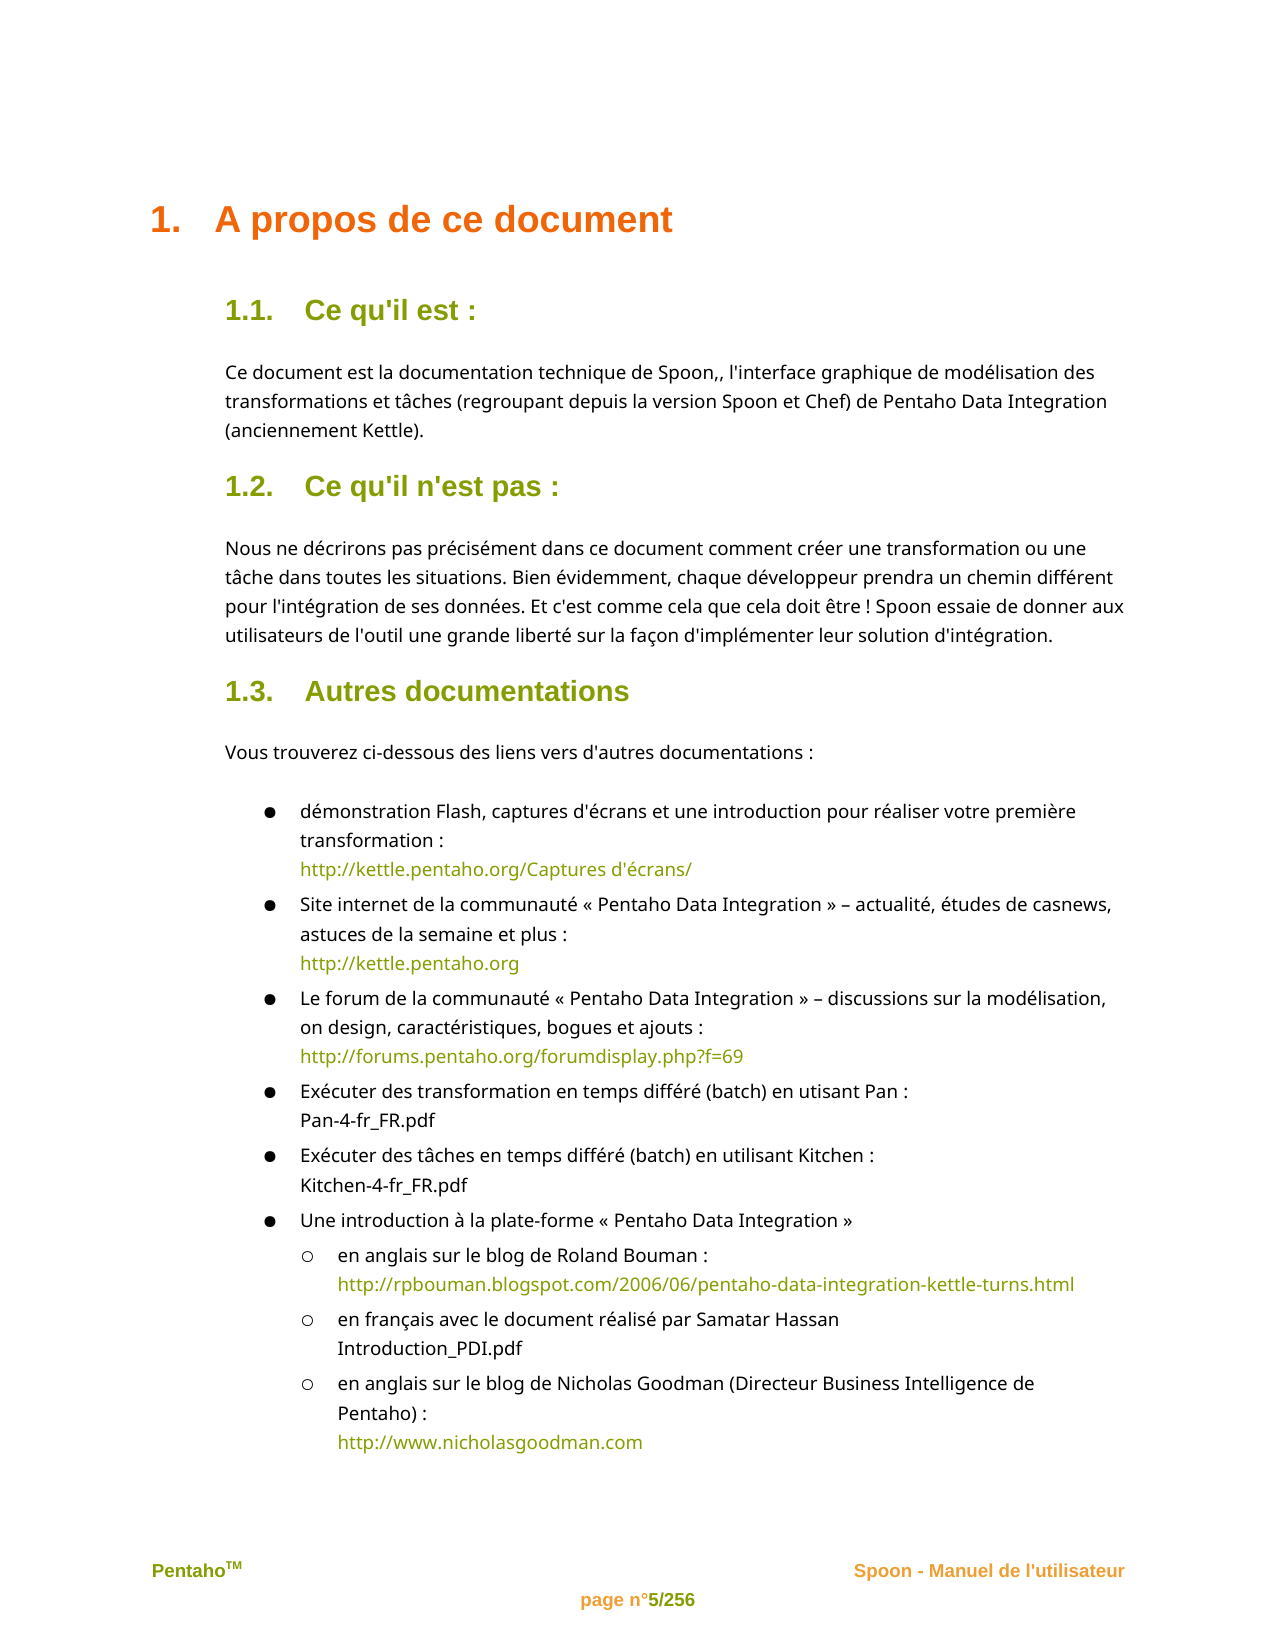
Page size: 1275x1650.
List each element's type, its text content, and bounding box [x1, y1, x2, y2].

list démonstration Flash, captures d'écrans et une introduction pour réaliser votre première transformation : http://kettle.pentaho.org/Captures d'écrans/ [262, 795, 1125, 882]
subtitle A propos de ce document [150, 209, 1125, 238]
list en français avec le document réalisé par Samatar Hassan Introduction_PDI.pdf [300, 1303, 1125, 1362]
list Le forum de la communauté « Pentaho Data Integration » – discussions sur la modélisation, on design, caractéristiques, bogues et ajouts : http://forums.pentaho.org/forumdisplay.php?f=69 [262, 982, 1125, 1069]
subtitle Autres documentations [225, 678, 1125, 707]
subtitle Ce qu'il n'est pas : [225, 473, 1125, 502]
text Vous trouverez ci-dessous des liens vers d'autres documentations : [225, 736, 1125, 766]
list en anglais sur le blog de Nicholas Goodman (Directeur Business Intelligence de Pentaho) : http://www.nicholasgoodman.com [300, 1367, 1125, 1455]
text Nous ne décrirons pas précisément dans ce document comment créer une transformation ou une tâche dans toutes les situations. Bien évidemment, chaque développeur prendra un chemin différent pour l'intégration de ses données. Et c'est comme cela que cela doit être ! Spoon essaie de donner aux utilisateurs de l'outil une grande liberté sur la façon d'implémenter leur solution d'intégration. [225, 532, 1125, 648]
list Site internet de la communauté « Pentaho Data Integration » – actualité, études de casnews, astuces de la semaine et plus : http://kettle.pentaho.org [262, 888, 1125, 976]
subtitle Ce qu'il est : [225, 297, 1125, 326]
list Exécuter des transformation en temps différé (batch) en utisant Pan : Pan-4-fr_FR.pdf [262, 1075, 1125, 1134]
list en anglais sur le blog de Roland Bouman : http://rpbouman.blogspot.com/2006/06/pentaho-data-integration-kettle-turns.html [300, 1239, 1125, 1297]
text Ce document est la documentation technique de Spoon,, l'interface graphique de modélisation des transformations et tâches (regroupant depuis la version Spoon et Chef) de Pentaho Data Integration (anciennement Kettle). [225, 356, 1125, 443]
list Exécuter des tâches en temps différé (batch) en utilisant Kitchen : Kitchen-4-fr_FR.pdf [262, 1139, 1125, 1198]
list Une introduction à la plate-forme « Pentaho Data Integration » [262, 1204, 1125, 1233]
